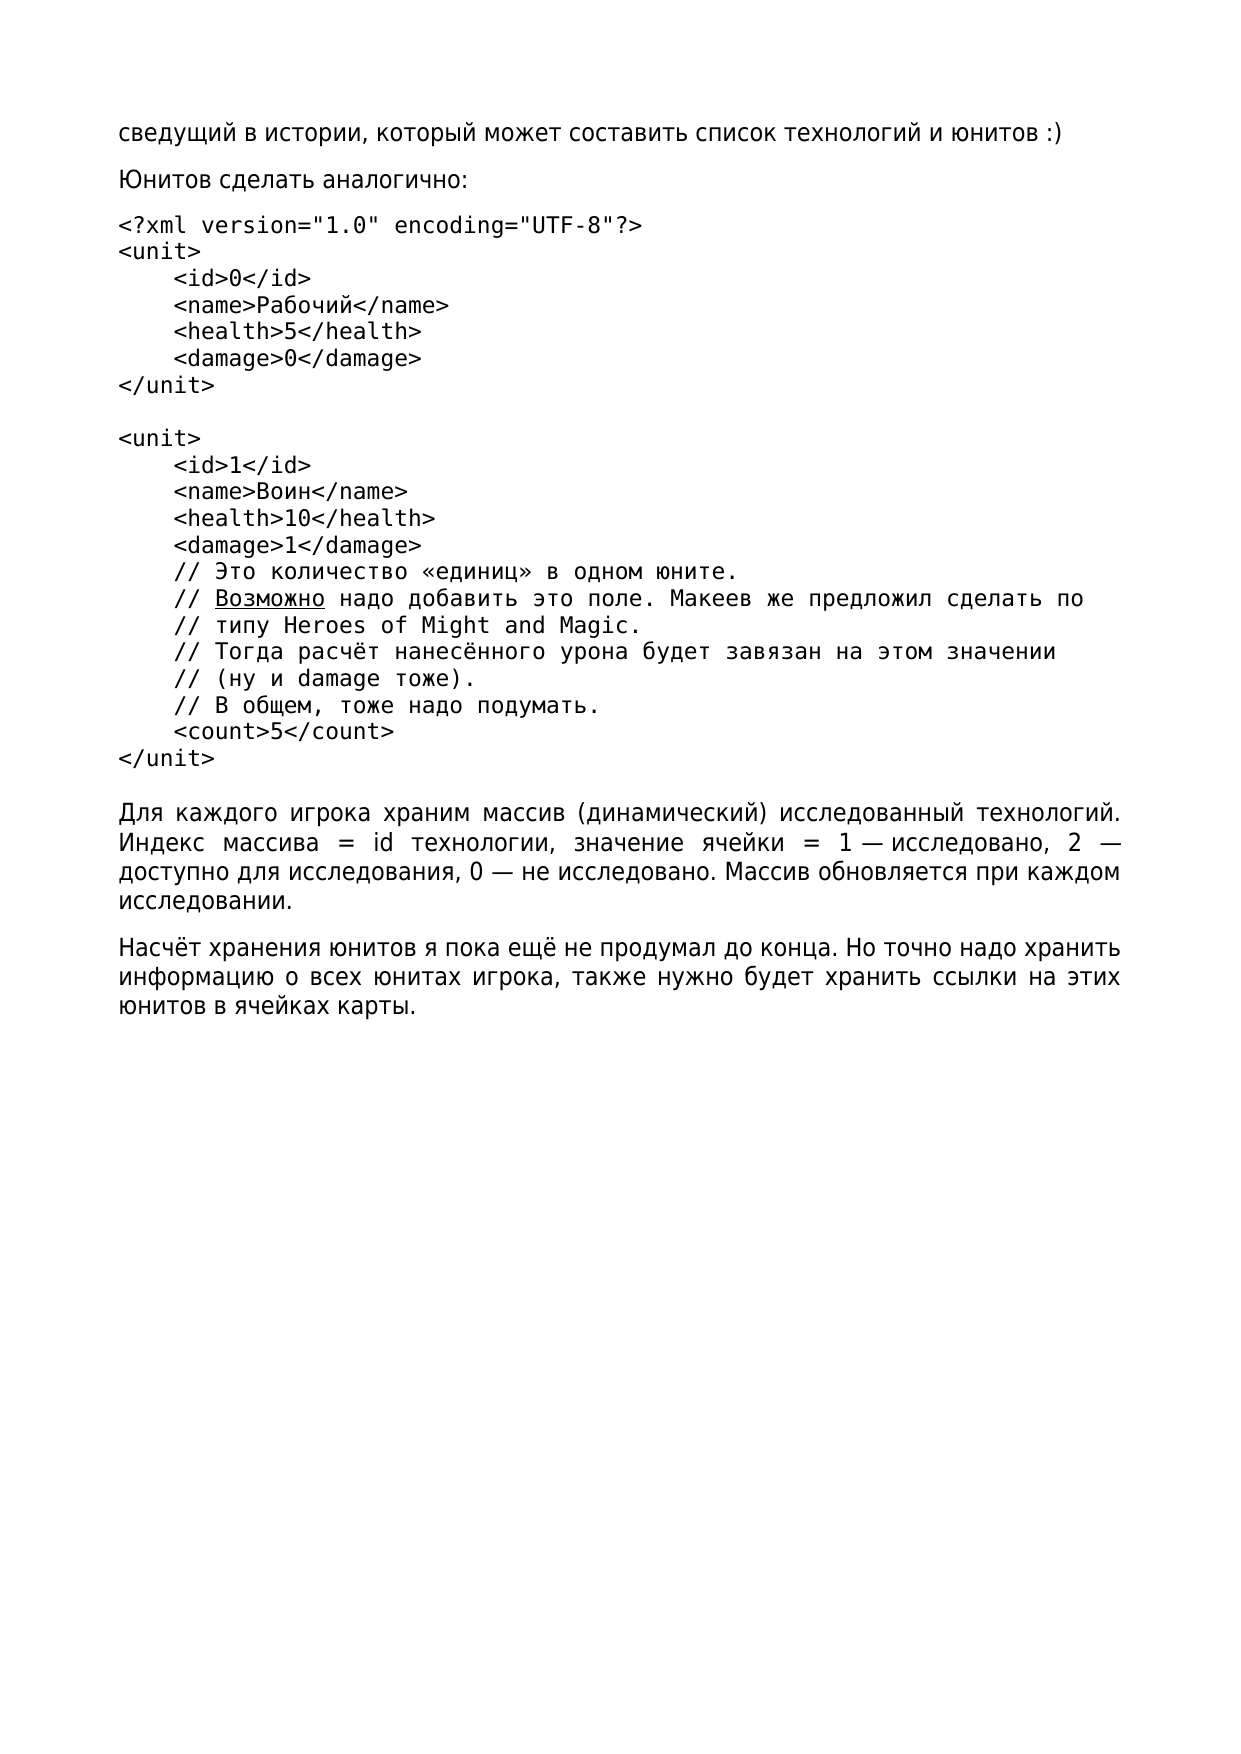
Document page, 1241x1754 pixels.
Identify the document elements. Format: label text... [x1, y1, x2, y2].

text // Тогда расчёт нанесённого урона будет завязан на этом значении [118, 638, 1122, 665]
text </unit> [118, 372, 1122, 398]
text // Это количество «единиц» в одном юните. [118, 558, 1122, 585]
text <unit> [118, 238, 1122, 265]
text <unit> [118, 425, 1122, 452]
text // В общем, тоже надо подумать. <count>5</count> [118, 692, 1122, 745]
text <name>Рабочий</name> [118, 292, 1122, 318]
text <?xml version="1.0" encoding="UTF-8"?> [118, 212, 1122, 238]
text </unit> [118, 745, 1122, 772]
text <name>Воин</name> [118, 478, 1122, 505]
text // (ну и damage тоже). [118, 665, 1122, 692]
text Для каждого игрока храним массив (динамический) исследованный технологий. Индекс массива = id технологии, значение ячейки = 1 — исследовано, 2 — доступно для исследования, 0 — не исследовано. Массив обновляется при каждом исследовании. [118, 798, 1122, 915]
text Насчёт хранения юнитов я пока ещё не продумал до конца. Но точно надо хранить информацию о всех юнитах игрока, также нужно будет хранить ссылки на этих юнитов в ячейках карты. [118, 933, 1122, 1020]
text <damage>0</damage> [118, 345, 1122, 372]
text <health>10</health> [118, 505, 1122, 532]
text <id>0</id> [118, 265, 1122, 292]
text <health>5</health> [118, 318, 1122, 345]
text <damage>1</damage> [118, 532, 1122, 558]
text <id>1</id> [118, 452, 1122, 478]
text Юнитов сделать аналогично: [118, 165, 1122, 194]
text сведущий в истории, который может составить список технологий и юнитов :) [118, 118, 1122, 147]
text // Возможно надо добавить это поле. Макеев же предложил сделать по [118, 585, 1122, 612]
text // типу Heroes of Might and Magic. [118, 612, 1122, 638]
